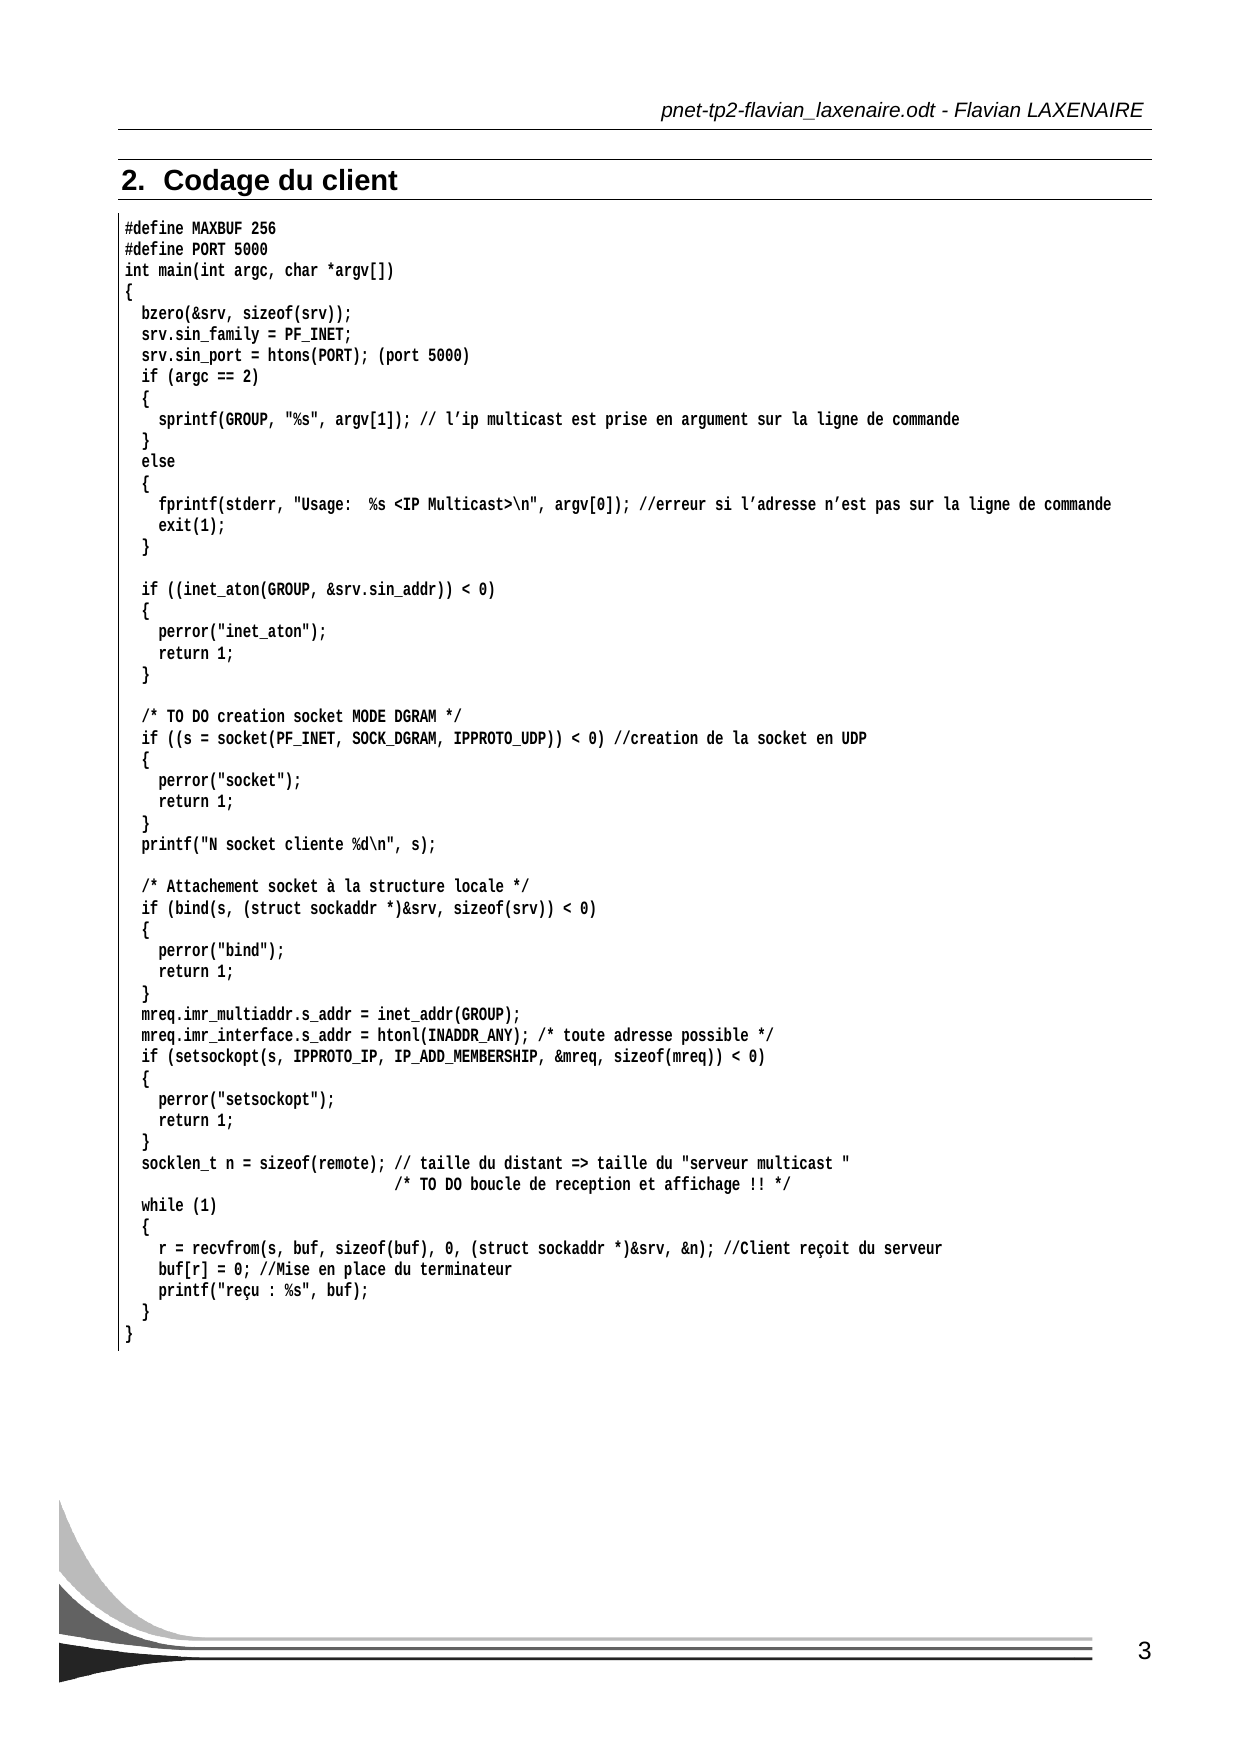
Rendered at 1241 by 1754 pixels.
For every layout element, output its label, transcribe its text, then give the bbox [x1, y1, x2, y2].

text srv.sin_port = htons(PORT); (port 5000) [119, 346, 1152, 367]
picture [59, 1500, 1093, 1683]
text socklen_t n = sizeof(remote); // taille du distant => taille du "serveur multicast " [119, 1153, 1152, 1175]
text return 1; [119, 643, 1152, 665]
text if ((s = socket(PF_INET, SOCK_DGRAM, IPPROTO_UDP)) < 0) //creation de la socket en UDP [119, 728, 1152, 750]
text } [119, 1132, 1152, 1153]
text } [119, 665, 1152, 686]
text { [119, 920, 1152, 941]
text perror("setsockopt"); [119, 1090, 1152, 1111]
text perror("socket"); [119, 771, 1152, 792]
text if (setsockopt(s, IPPROTO_IP, IP_ADD_MEMBERSHIP, &mreq, sizeof(mreq)) < 0) [119, 1047, 1152, 1068]
text exit(1); [119, 516, 1152, 537]
text return 1; [119, 962, 1152, 983]
text { [119, 1217, 1152, 1238]
text return 1; [119, 792, 1152, 813]
text } [119, 1302, 1152, 1323]
text { [119, 473, 1152, 495]
text r = recvfrom(s, buf, sizeof(buf), 0, (struct sockaddr *)&srv, &n); //Client reçoit du serveur [119, 1238, 1152, 1260]
text } [119, 983, 1152, 1005]
text srv.sin_family = PF_INET; [119, 325, 1152, 346]
text return 1; [119, 1111, 1152, 1132]
text sprintf(GROUP, "%s", argv[1]); // l’ip multicast est prise en argument sur la ligne de commande [119, 410, 1152, 431]
text bzero(&srv, sizeof(srv)); [119, 303, 1152, 325]
text buf[r] = 0; //Mise en place du terminateur [119, 1260, 1152, 1281]
text } [119, 537, 1152, 558]
text mreq.imr_interface.s_addr = htonl(INADDR_ANY); /* toute adresse possible */ [119, 1026, 1152, 1047]
text perror("bind"); [119, 941, 1152, 962]
text if ((inet_aton(GROUP, &srv.sin_addr)) < 0) [119, 580, 1152, 601]
text #define PORT 5000 [119, 240, 1152, 261]
text while (1) [119, 1196, 1152, 1217]
text fprintf(stderr, "Usage: %s <IP Multicast>\n", argv[0]); //erreur si l’adresse n’est pas sur la ligne de commande [119, 495, 1152, 516]
text int main(int argc, char *argv[]) [119, 261, 1152, 282]
text #define MAXBUF 256 [119, 213, 1152, 240]
text /* TO DO creation socket MODE DGRAM */ [119, 707, 1152, 728]
text if (argc == 2) [119, 367, 1152, 388]
text { [119, 1068, 1152, 1090]
text { [119, 601, 1152, 622]
text printf("N socket cliente %d\n", s); [119, 835, 1152, 856]
text { [119, 750, 1152, 771]
text else [119, 452, 1152, 473]
text /* TO DO boucle de reception et affichage !! */ [119, 1175, 1152, 1196]
text { [119, 282, 1152, 303]
text } [119, 431, 1152, 452]
text mreq.imr_multiaddr.s_addr = inet_addr(GROUP); [119, 1005, 1152, 1026]
text } [119, 813, 1152, 835]
text /* Attachement socket à la structure locale */ [119, 877, 1152, 898]
text perror("inet_aton"); [119, 622, 1152, 643]
text if (bind(s, (struct sockaddr *)&srv, sizeof(srv)) < 0) [119, 898, 1152, 920]
text } [119, 1323, 1152, 1351]
subtitle Codage du client [118, 160, 1152, 199]
text printf("reçu : %s", buf); [119, 1281, 1152, 1302]
text { [119, 388, 1152, 410]
